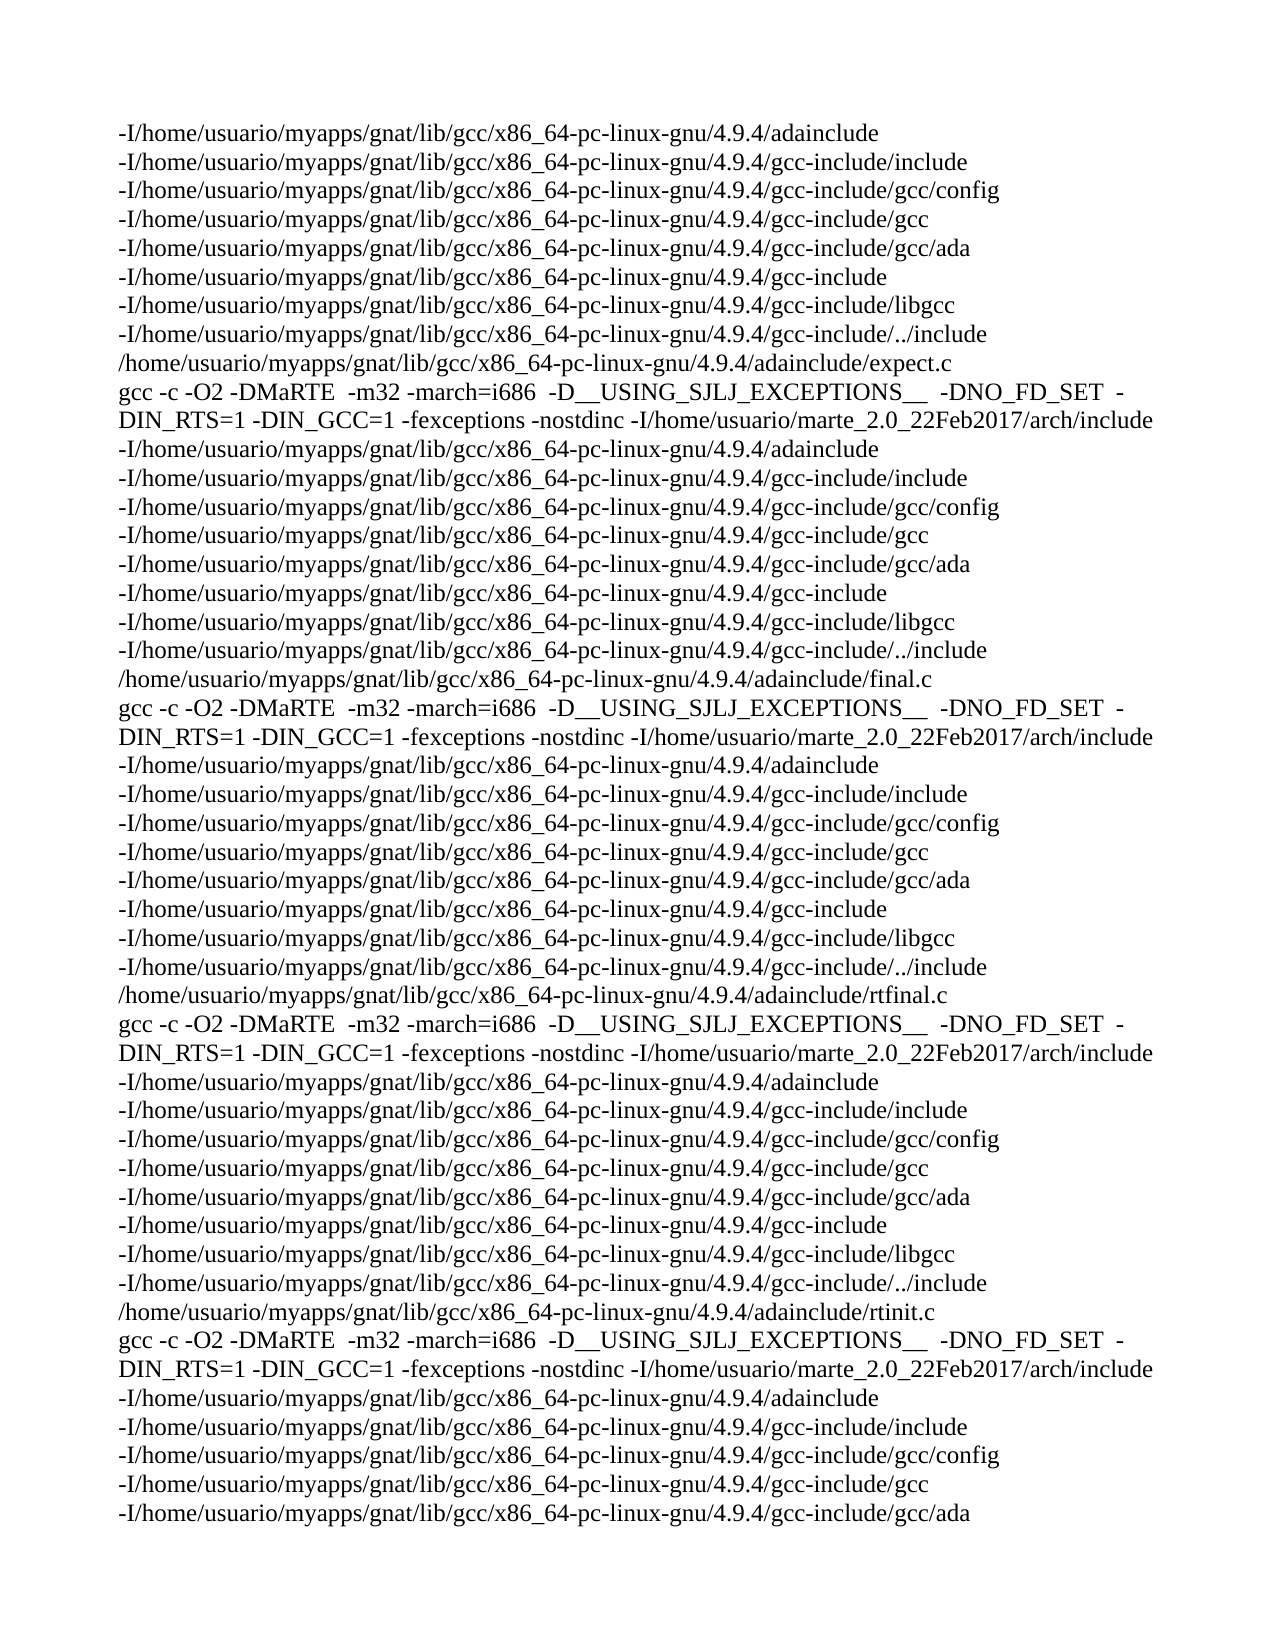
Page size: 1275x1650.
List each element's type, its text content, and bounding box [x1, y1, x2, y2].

text gcc -c -O2 -DMaRTE -m32 -march=i686 -D__USING_SJLJ_EXCEPTIONS__ -DNO_FD_SET -DIN_RTS=1 -DIN_GCC=1 -fexceptions -nostdinc -I/home/usuario/marte_2.0_22Feb2017/arch/include -I/home/usuario/myapps/gnat/lib/gcc/x86_64-pc-linux-gnu/4.9.4/adainclude -I/home/usuario/myapps/gnat/lib/gcc/x86_64-pc-linux-gnu/4.9.4/gcc-include/include -I/home/usuario/myapps/gnat/lib/gcc/x86_64-pc-linux-gnu/4.9.4/gcc-include/gcc/config -I/home/usuario/myapps/gnat/lib/gcc/x86_64-pc-linux-gnu/4.9.4/gcc-include/gcc -I/home/usuario/myapps/gnat/lib/gcc/x86_64-pc-linux-gnu/4.9.4/gcc-include/gcc/ada -I/home/usuario/myapps/gnat/lib/gcc/x86_64-pc-linux-gnu/4.9.4/gcc-include -I/home/usuario/myapps/gnat/lib/gcc/x86_64-pc-linux-gnu/4.9.4/gcc-include/libgcc -I/home/usuario/myapps/gnat/lib/gcc/x86_64-pc-linux-gnu/4.9.4/gcc-include/../include /home/usuario/myapps/gnat/lib/gcc/x86_64-pc-linux-gnu/4.9.4/adainclude/final.c [118, 377, 1157, 693]
text gcc -c -O2 -DMaRTE -m32 -march=i686 -D__USING_SJLJ_EXCEPTIONS__ -DNO_FD_SET -DIN_RTS=1 -DIN_GCC=1 -fexceptions -nostdinc -I/home/usuario/marte_2.0_22Feb2017/arch/include -I/home/usuario/myapps/gnat/lib/gcc/x86_64-pc-linux-gnu/4.9.4/adainclude -I/home/usuario/myapps/gnat/lib/gcc/x86_64-pc-linux-gnu/4.9.4/gcc-include/include -I/home/usuario/myapps/gnat/lib/gcc/x86_64-pc-linux-gnu/4.9.4/gcc-include/gcc/config -I/home/usuario/myapps/gnat/lib/gcc/x86_64-pc-linux-gnu/4.9.4/gcc-include/gcc -I/home/usuario/myapps/gnat/lib/gcc/x86_64-pc-linux-gnu/4.9.4/gcc-include/gcc/ada [118, 1326, 1157, 1527]
text -I/home/usuario/myapps/gnat/lib/gcc/x86_64-pc-linux-gnu/4.9.4/adainclude -I/home/usuario/myapps/gnat/lib/gcc/x86_64-pc-linux-gnu/4.9.4/gcc-include/include -I/home/usuario/myapps/gnat/lib/gcc/x86_64-pc-linux-gnu/4.9.4/gcc-include/gcc/config -I/home/usuario/myapps/gnat/lib/gcc/x86_64-pc-linux-gnu/4.9.4/gcc-include/gcc -I/home/usuario/myapps/gnat/lib/gcc/x86_64-pc-linux-gnu/4.9.4/gcc-include/gcc/ada -I/home/usuario/myapps/gnat/lib/gcc/x86_64-pc-linux-gnu/4.9.4/gcc-include -I/home/usuario/myapps/gnat/lib/gcc/x86_64-pc-linux-gnu/4.9.4/gcc-include/libgcc -I/home/usuario/myapps/gnat/lib/gcc/x86_64-pc-linux-gnu/4.9.4/gcc-include/../include /home/usuario/myapps/gnat/lib/gcc/x86_64-pc-linux-gnu/4.9.4/adainclude/expect.c [118, 118, 1157, 377]
text gcc -c -O2 -DMaRTE -m32 -march=i686 -D__USING_SJLJ_EXCEPTIONS__ -DNO_FD_SET -DIN_RTS=1 -DIN_GCC=1 -fexceptions -nostdinc -I/home/usuario/marte_2.0_22Feb2017/arch/include -I/home/usuario/myapps/gnat/lib/gcc/x86_64-pc-linux-gnu/4.9.4/adainclude -I/home/usuario/myapps/gnat/lib/gcc/x86_64-pc-linux-gnu/4.9.4/gcc-include/include -I/home/usuario/myapps/gnat/lib/gcc/x86_64-pc-linux-gnu/4.9.4/gcc-include/gcc/config -I/home/usuario/myapps/gnat/lib/gcc/x86_64-pc-linux-gnu/4.9.4/gcc-include/gcc -I/home/usuario/myapps/gnat/lib/gcc/x86_64-pc-linux-gnu/4.9.4/gcc-include/gcc/ada -I/home/usuario/myapps/gnat/lib/gcc/x86_64-pc-linux-gnu/4.9.4/gcc-include -I/home/usuario/myapps/gnat/lib/gcc/x86_64-pc-linux-gnu/4.9.4/gcc-include/libgcc -I/home/usuario/myapps/gnat/lib/gcc/x86_64-pc-linux-gnu/4.9.4/gcc-include/../include /home/usuario/myapps/gnat/lib/gcc/x86_64-pc-linux-gnu/4.9.4/adainclude/rtinit.c [118, 1009, 1157, 1326]
text gcc -c -O2 -DMaRTE -m32 -march=i686 -D__USING_SJLJ_EXCEPTIONS__ -DNO_FD_SET -DIN_RTS=1 -DIN_GCC=1 -fexceptions -nostdinc -I/home/usuario/marte_2.0_22Feb2017/arch/include -I/home/usuario/myapps/gnat/lib/gcc/x86_64-pc-linux-gnu/4.9.4/adainclude -I/home/usuario/myapps/gnat/lib/gcc/x86_64-pc-linux-gnu/4.9.4/gcc-include/include -I/home/usuario/myapps/gnat/lib/gcc/x86_64-pc-linux-gnu/4.9.4/gcc-include/gcc/config -I/home/usuario/myapps/gnat/lib/gcc/x86_64-pc-linux-gnu/4.9.4/gcc-include/gcc -I/home/usuario/myapps/gnat/lib/gcc/x86_64-pc-linux-gnu/4.9.4/gcc-include/gcc/ada -I/home/usuario/myapps/gnat/lib/gcc/x86_64-pc-linux-gnu/4.9.4/gcc-include -I/home/usuario/myapps/gnat/lib/gcc/x86_64-pc-linux-gnu/4.9.4/gcc-include/libgcc -I/home/usuario/myapps/gnat/lib/gcc/x86_64-pc-linux-gnu/4.9.4/gcc-include/../include /home/usuario/myapps/gnat/lib/gcc/x86_64-pc-linux-gnu/4.9.4/adainclude/rtfinal.c [118, 693, 1157, 1009]
